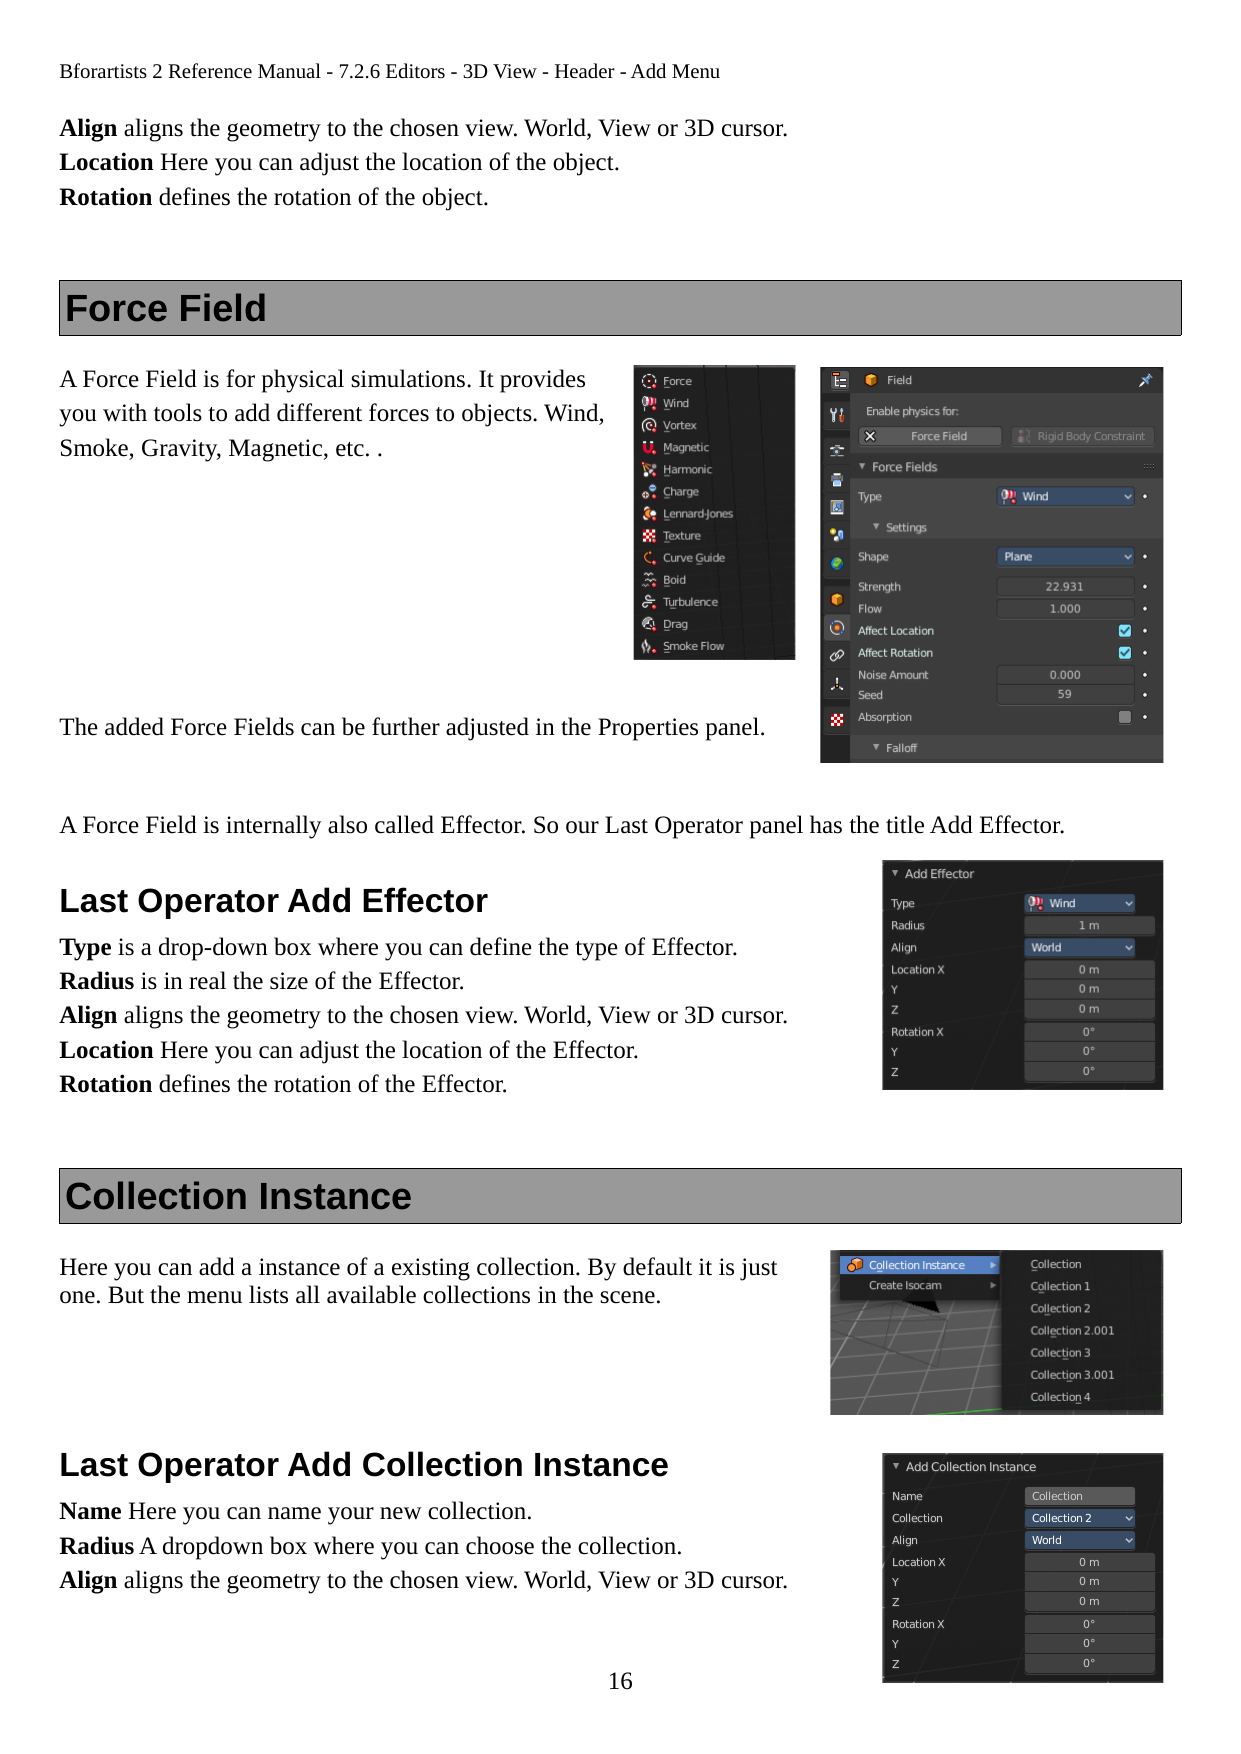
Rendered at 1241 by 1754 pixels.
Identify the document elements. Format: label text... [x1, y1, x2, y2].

subtitle [1164, 881, 1181, 919]
picture [820, 367, 1164, 763]
subtitle Last Operator Add Effector [59, 881, 882, 919]
text Type is a drop-down box where you can define the type of Effector. Radius is in real the size of the Effector. Align aligns the geometry to the chosen view. World, View or 3D cursor. Location Here you can adjust the location of the Effector. Rotation defines the rotation of the Effector. [59, 932, 1181, 1098]
table_header Force Field [60, 281, 1181, 335]
text A Force Field is internally also called Effector. So our Last Operator panel has the title Add Effector. [59, 811, 1181, 839]
text Align aligns the geometry to the chosen view. World, View or 3D cursor. Location Here you can adjust the location of the object. Rotation defines the rotation of the object. [59, 113, 1181, 210]
picture [882, 860, 1164, 1090]
table_header Collection Instance [60, 1169, 1181, 1223]
text Here you can add a instance of a existing collection. By default it is just one. But the menu lists all available collections in the scene. [59, 1252, 830, 1309]
picture [882, 1453, 1164, 1683]
text The added Force Fields can be further adjusted in the Properties panel. [59, 678, 820, 741]
text Name Here you can name your new collection. Radius A dropdown box where you can choose the collection. Align aligns the geometry to the chosen view. World, View or 3D cursor. [59, 1496, 882, 1594]
picture [633, 365, 796, 660]
picture [830, 1250, 1164, 1415]
subtitle Last Operator Add Collection Instance [59, 1445, 1181, 1484]
text A Force Field is for physical simulations. It provides you with tools to add different forces to objects. Wind, Smoke, Gravity, Magnetic, etc. . [59, 364, 1181, 461]
